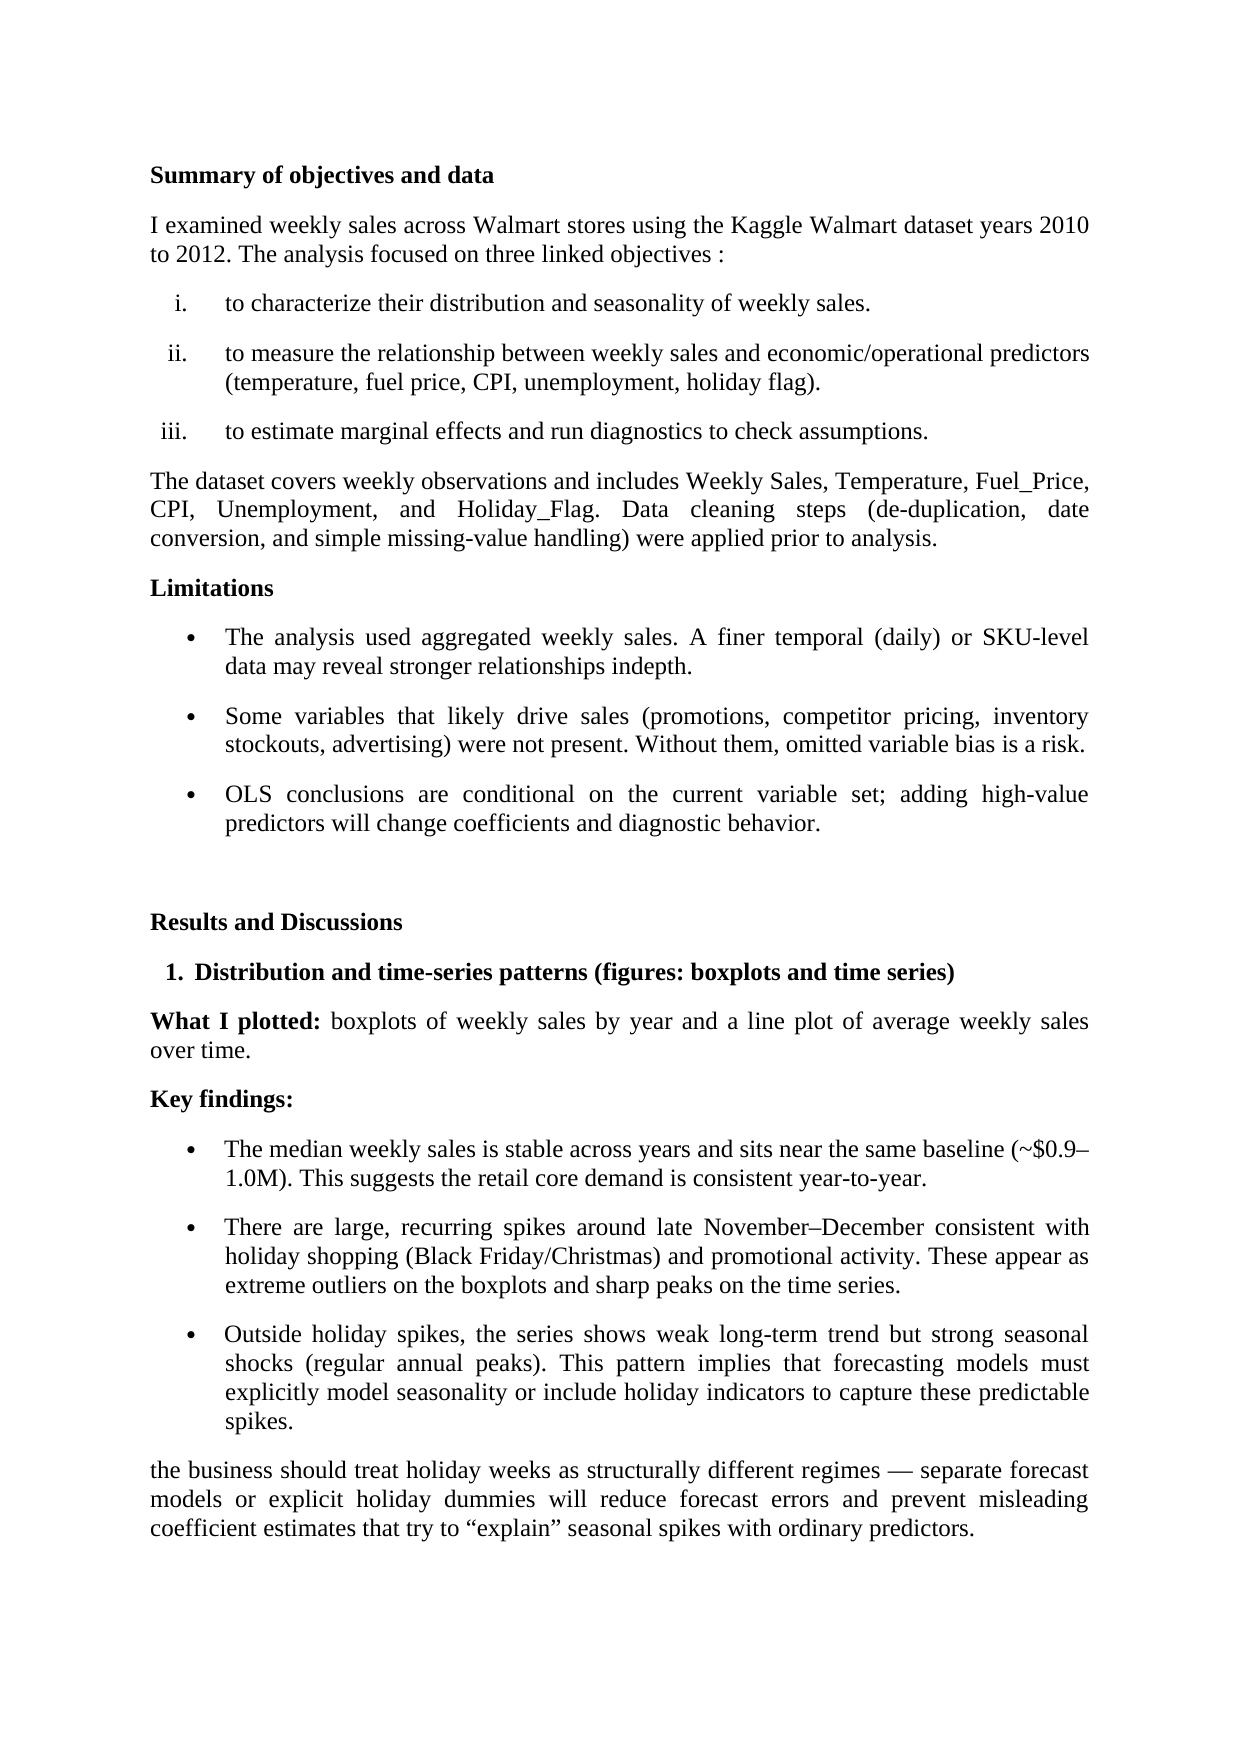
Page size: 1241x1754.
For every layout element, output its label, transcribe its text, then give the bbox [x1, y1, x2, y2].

list Some variables that likely drive sales (promotions, competitor pricing, inventory stockouts, advertising) were not present. Without them, omitted variable bias is a risk. [187, 701, 1090, 758]
list There are large, recurring spikes around late November–December consistent with holiday shopping (Black Friday/Christmas) and promotional activity. These appear as extreme outliers on the boxplots and sharp peaks on the time series. [187, 1212, 1090, 1299]
list The median weekly sales is stable across years and sits near the same baseline (~$0.9–1.0M). This suggests the retail core demand is consistent year-to-year. [187, 1134, 1090, 1192]
text the business should treat holiday weeks as structurally different regimes — separate forecast models or explicit holiday dummies will reduce forecast errors and prevent misleading coefficient estimates that try to “explain” seasonal spikes with ordinary predictors. [150, 1455, 1090, 1542]
text Key findings: [150, 1084, 1090, 1113]
subtitle Limitations [150, 573, 1090, 602]
list Distribution and time-series patterns (figures: boxplots and time series) [165, 957, 1090, 985]
text The dataset covers weekly observations and includes Weekly Sales, Temperature, Fuel_Price, CPI, Unemployment, and Holiday_Flag. Data cleaning steps (de-duplication, date conversion, and simple missing-value handling) were applied prior to analysis. [150, 466, 1090, 552]
list to estimate marginal effects and run diagnostics to check assumptions. [187, 416, 1090, 445]
list to characterize their distribution and seasonality of weekly sales. [187, 288, 1090, 317]
subtitle Results and Discussions [150, 907, 1090, 936]
text What I plotted: boxplots of weekly sales by year and a line plot of average weekly sales over time. [150, 1006, 1090, 1064]
list OLS conclusions are conditional on the current variable set; adding high-value predictors will change coefficients and diagnostic behavior. [187, 779, 1090, 837]
text I examined weekly sales across Walmart stores using the Kaggle Walmart dataset years 2010 to 2012. The analysis focused on three linked objectives : [150, 210, 1090, 267]
list Outside holiday spikes, the series shows weak long-term trend but strong seasonal shocks (regular annual peaks). This pattern implies that forecasting models must explicitly model seasonality or include holiday indicators to capture these predictable spikes. [187, 1319, 1090, 1434]
list The analysis used aggregated weekly sales. A finer temporal (daily) or SKU-level data may reveal stronger relationships indepth. [187, 622, 1090, 680]
list to measure the relationship between weekly sales and economic/operational predictors (temperature, fuel price, CPI, unemployment, holiday flag). [187, 338, 1090, 395]
text Summary of objectives and data [150, 160, 1090, 189]
